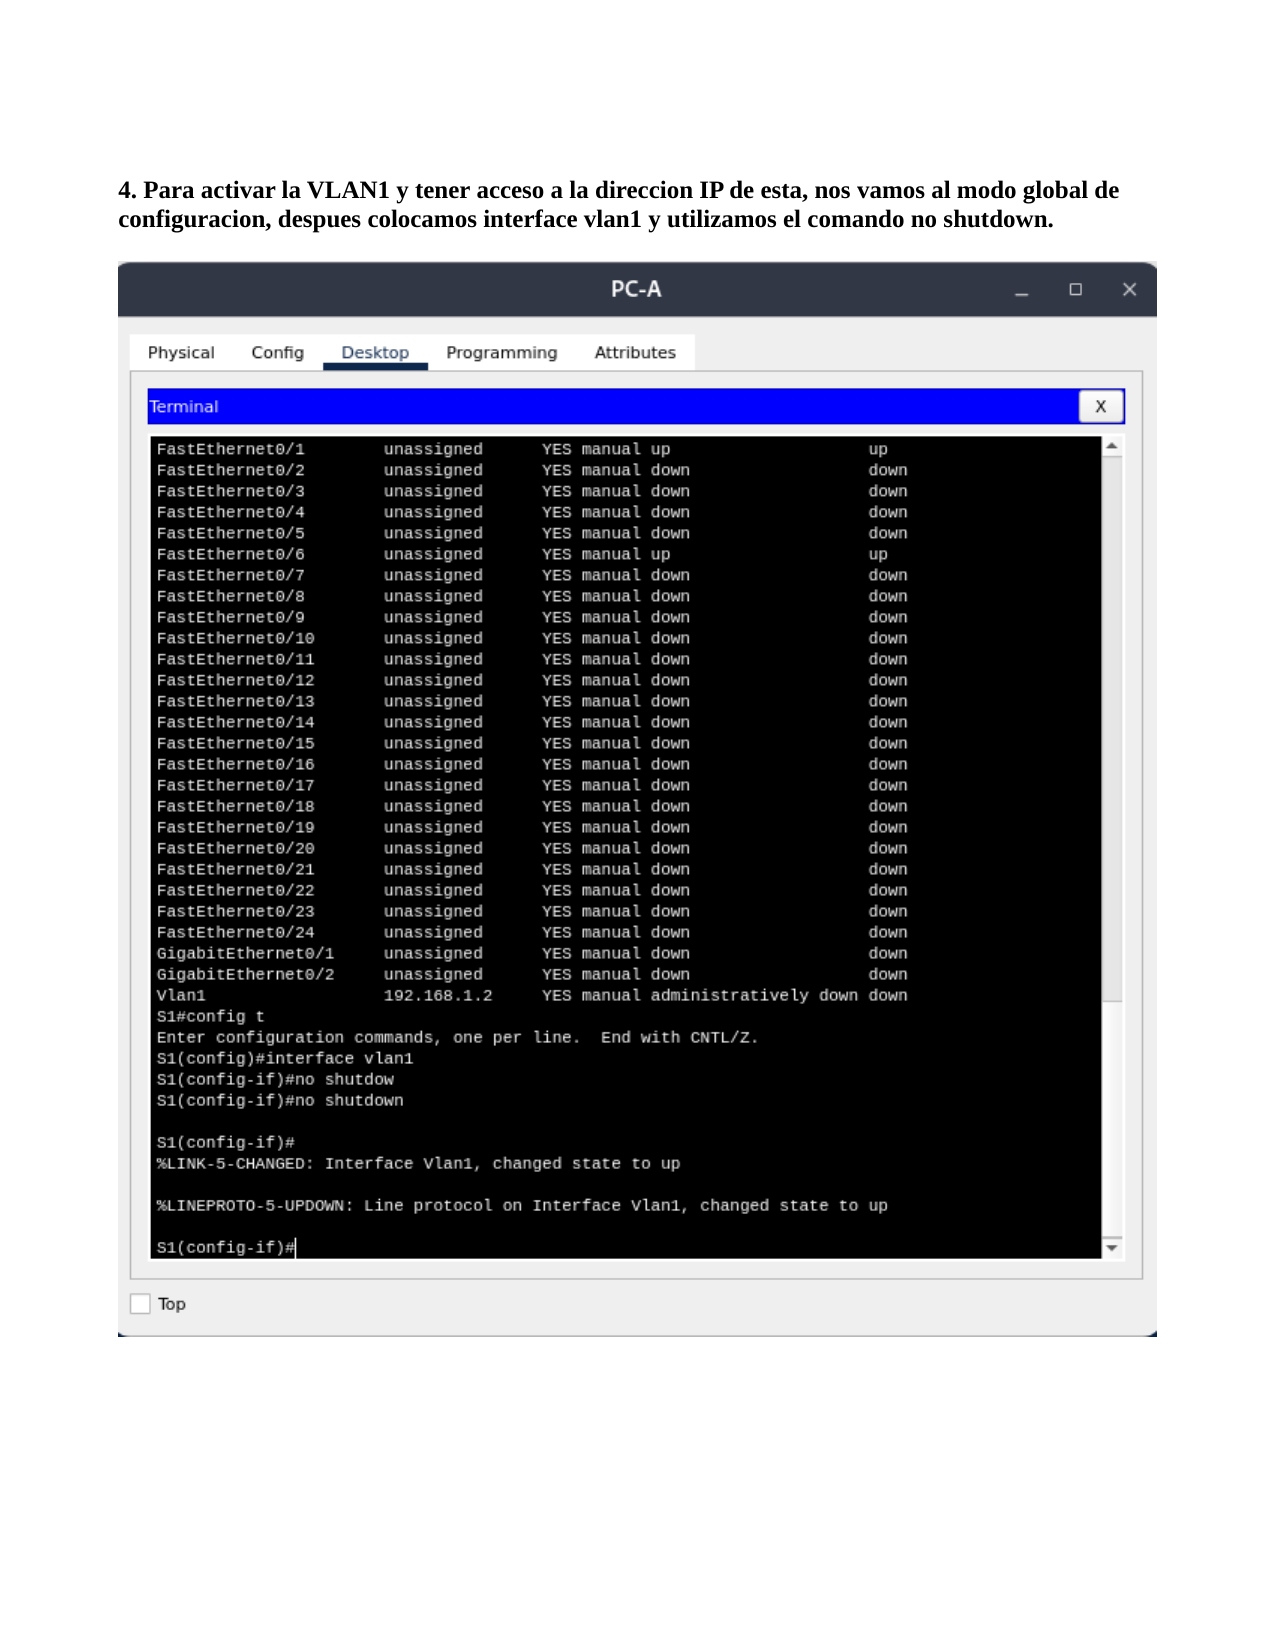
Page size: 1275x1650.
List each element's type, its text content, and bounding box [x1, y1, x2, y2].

picture [118, 261, 1157, 1337]
text 4. Para activar la VLAN1 y tener acceso a la direccion IP de esta, nos vamos al modo global de configuracion, despues colocamos interface vlan1 y utilizamos el comando no shutdown. [118, 176, 1157, 233]
